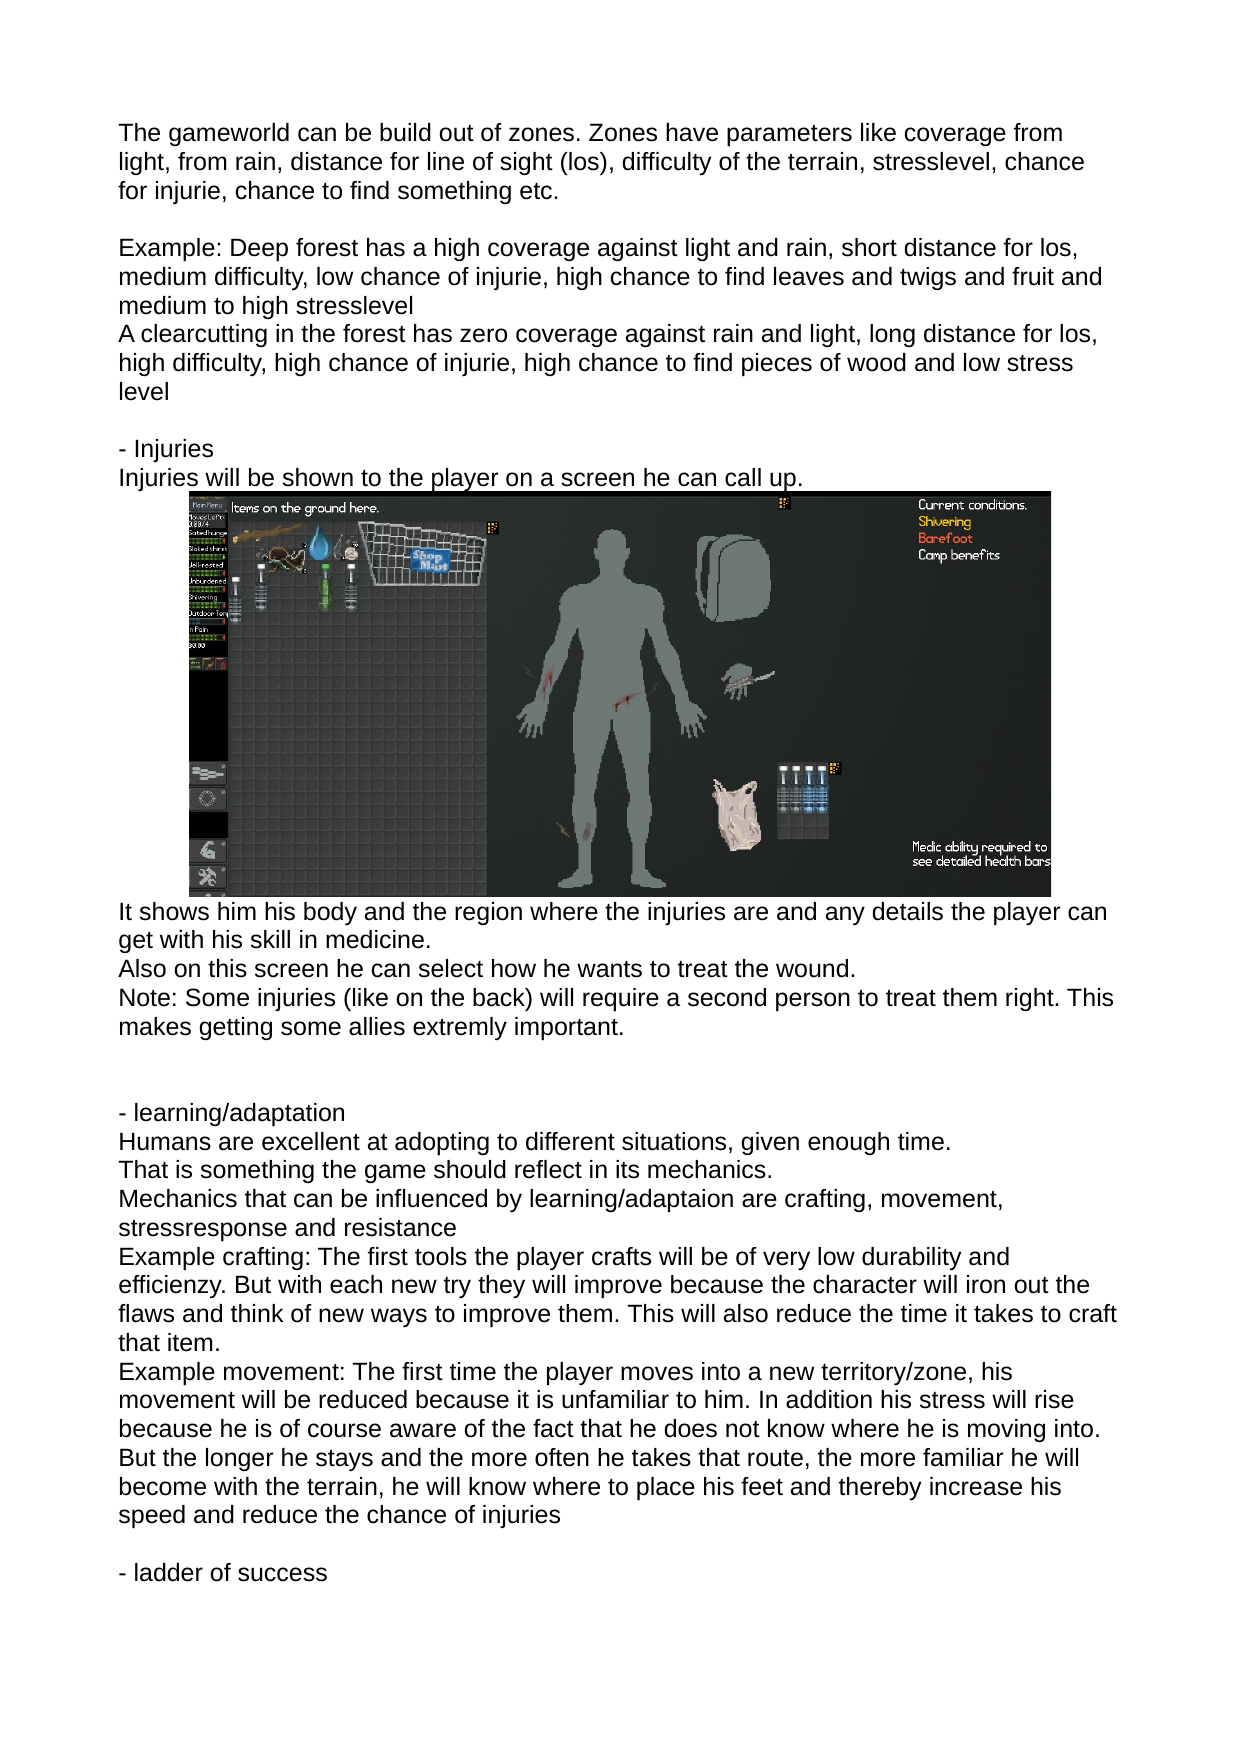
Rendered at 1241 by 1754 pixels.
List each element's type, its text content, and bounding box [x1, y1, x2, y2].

text - learning/adaptation [118, 1098, 1122, 1127]
text Example crafting: The first tools the player crafts will be of very low durability and efficienzy. But with each new try they will improve because the character will iron out the flaws and think of new ways to improve them. This will also reduce the time it takes to craft that item. [118, 1242, 1122, 1357]
text Note: Some injuries (like on the back) will require a second person to treat them right. This makes getting some allies extremly important. [118, 983, 1122, 1040]
text Also on this screen he can select how he wants to treat the wound. [118, 954, 1122, 983]
text Humans are excellent at adopting to different situations, given enough time. [118, 1127, 1122, 1155]
text The gameworld can be build out of zones. Zones have parameters like coverage from light, from rain, distance for line of sight (los), difficulty of the terrain, stresslevel, chance for injurie, chance to find something etc. [118, 118, 1122, 204]
text - ladder of success [118, 1558, 1122, 1587]
picture [189, 491, 1052, 897]
text That is something the game should reflect in its mechanics. [118, 1155, 1122, 1184]
text - Injuries [118, 434, 1122, 463]
text But the longer he stays and the more often he takes that route, the more familiar he will become with the terrain, he will know where to place his feet and thereby increase his speed and reduce the chance of injuries [118, 1443, 1122, 1529]
text Mechanics that can be influenced by learning/adaptaion are crafting, movement, stressresponse and resistance [118, 1184, 1122, 1242]
text Example movement: The first time the player moves into a new territory/zone, his movement will be reduced because it is unfamiliar to him. In addition his stress will rise because he is of course aware of the fact that he does not know where he is moving into. [118, 1357, 1122, 1443]
text Example: Deep forest has a high coverage against light and rain, short distance for los, medium difficulty, low chance of injurie, high chance to find leaves and twigs and fruit and medium to high stresslevel [118, 233, 1122, 319]
text It shows him his body and the region where the injuries are and any details the player can get with his skill in medicine. [118, 492, 1122, 954]
text A clearcutting in the forest has zero coverage against rain and light, long distance for los, high difficulty, high chance of injurie, high chance to find pieces of wood and low stress level [118, 319, 1122, 406]
text Injuries will be shown to the player on a screen he can call up. [118, 463, 1122, 492]
